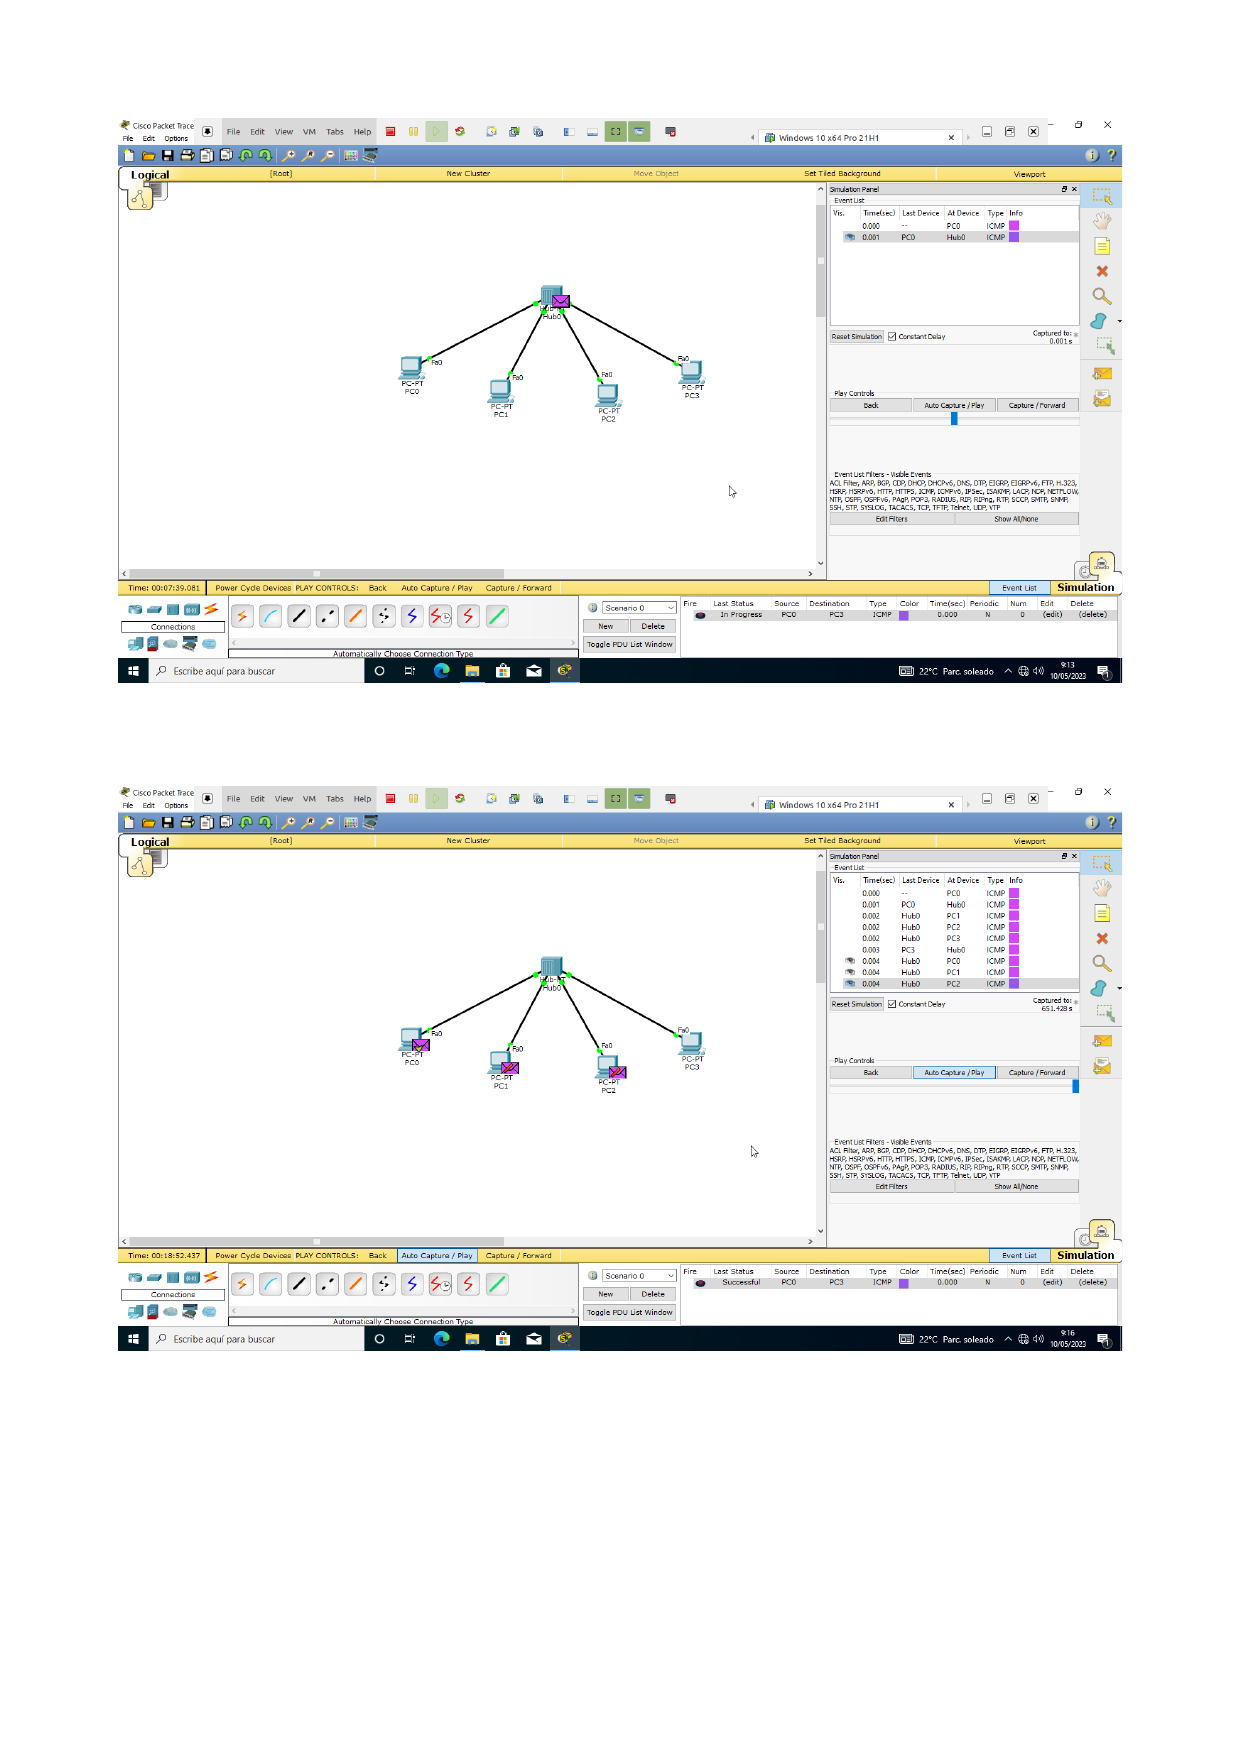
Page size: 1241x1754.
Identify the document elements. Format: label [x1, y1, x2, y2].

picture [118, 118, 1123, 683]
picture [118, 786, 1123, 1351]
